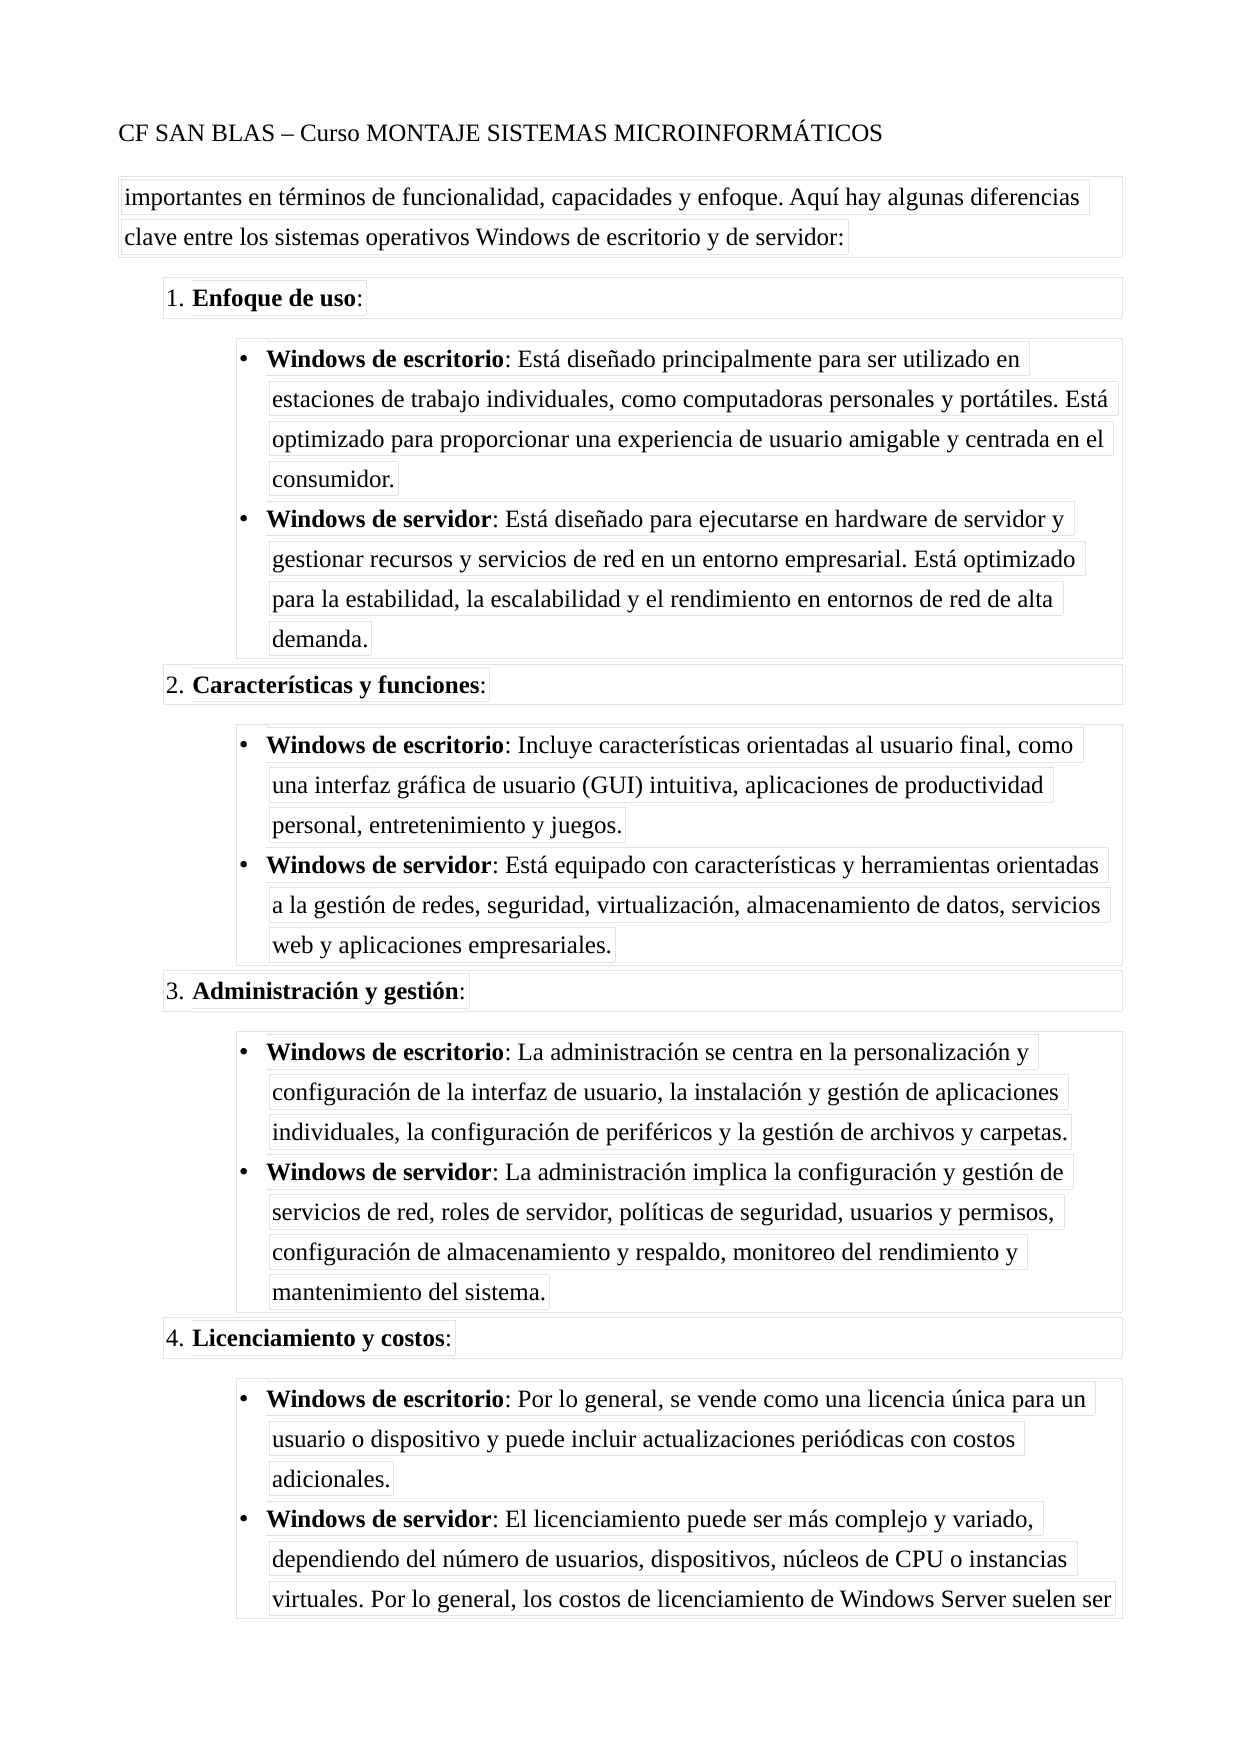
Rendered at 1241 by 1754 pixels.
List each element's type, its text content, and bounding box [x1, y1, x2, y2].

list Windows de servidor: Está equipado con características y herramientas orientadas a la gestión de redes, seguridad, virtualización, almacenamiento de datos, servicios web y aplicaciones empresariales. [237, 844, 1122, 965]
list Características y funciones: [164, 665, 1122, 704]
list Licenciamiento y costos: [164, 1318, 1122, 1358]
list Windows de escritorio: Está diseñado principalmente para ser utilizado en estaciones de trabajo individuales, como computadoras personales y portátiles. Está optimizado para proporcionar una experiencia de usuario amigable y centrada en el consumidor. [237, 339, 1122, 495]
list Windows de escritorio: Por lo general, se vende como una licencia única para un usuario o dispositivo y puede incluir actualizaciones periódicas con costos adicionales. [237, 1379, 1122, 1495]
text importantes en términos de funcionalidad, capacidades y enfoque. Aquí hay algunas diferencias clave entre los sistemas operativos Windows de escritorio y de servidor: [119, 177, 1122, 257]
list Windows de servidor: Está diseñado para ejecutarse en hardware de servidor y gestionar recursos y servicios de red en un entorno empresarial. Está optimizado para la estabilidad, la escalabilidad y el rendimiento en entornos de red de alta demanda. [237, 498, 1122, 658]
list Windows de escritorio: Incluye características orientadas al usuario final, como una interfaz gráfica de usuario (GUI) intuitiva, aplicaciones de productividad personal, entretenimiento y juegos. [237, 725, 1122, 842]
list Enfoque de uso: [164, 278, 1122, 318]
list Windows de servidor: El licenciamiento puede ser más complejo y variado, dependiendo del número de usuarios, dispositivos, núcleos de CPU o instancias virtuales. Por lo general, los costos de licenciamiento de Windows Server suelen ser [237, 1498, 1122, 1618]
list Administración y gestión: [164, 971, 1122, 1011]
list Windows de escritorio: La administración se centra en la personalización y configuración de la interfaz de usuario, la instalación y gestión de aplicaciones individuales, la configuración de periféricos y la gestión de archivos y carpetas. [237, 1032, 1122, 1149]
list Windows de servidor: La administración implica la configuración y gestión de servicios de red, roles de servidor, políticas de seguridad, usuarios y permisos, configuración de almacenamiento y respaldo, monitoreo del rendimiento y mantenimiento del sistema. [237, 1151, 1122, 1312]
